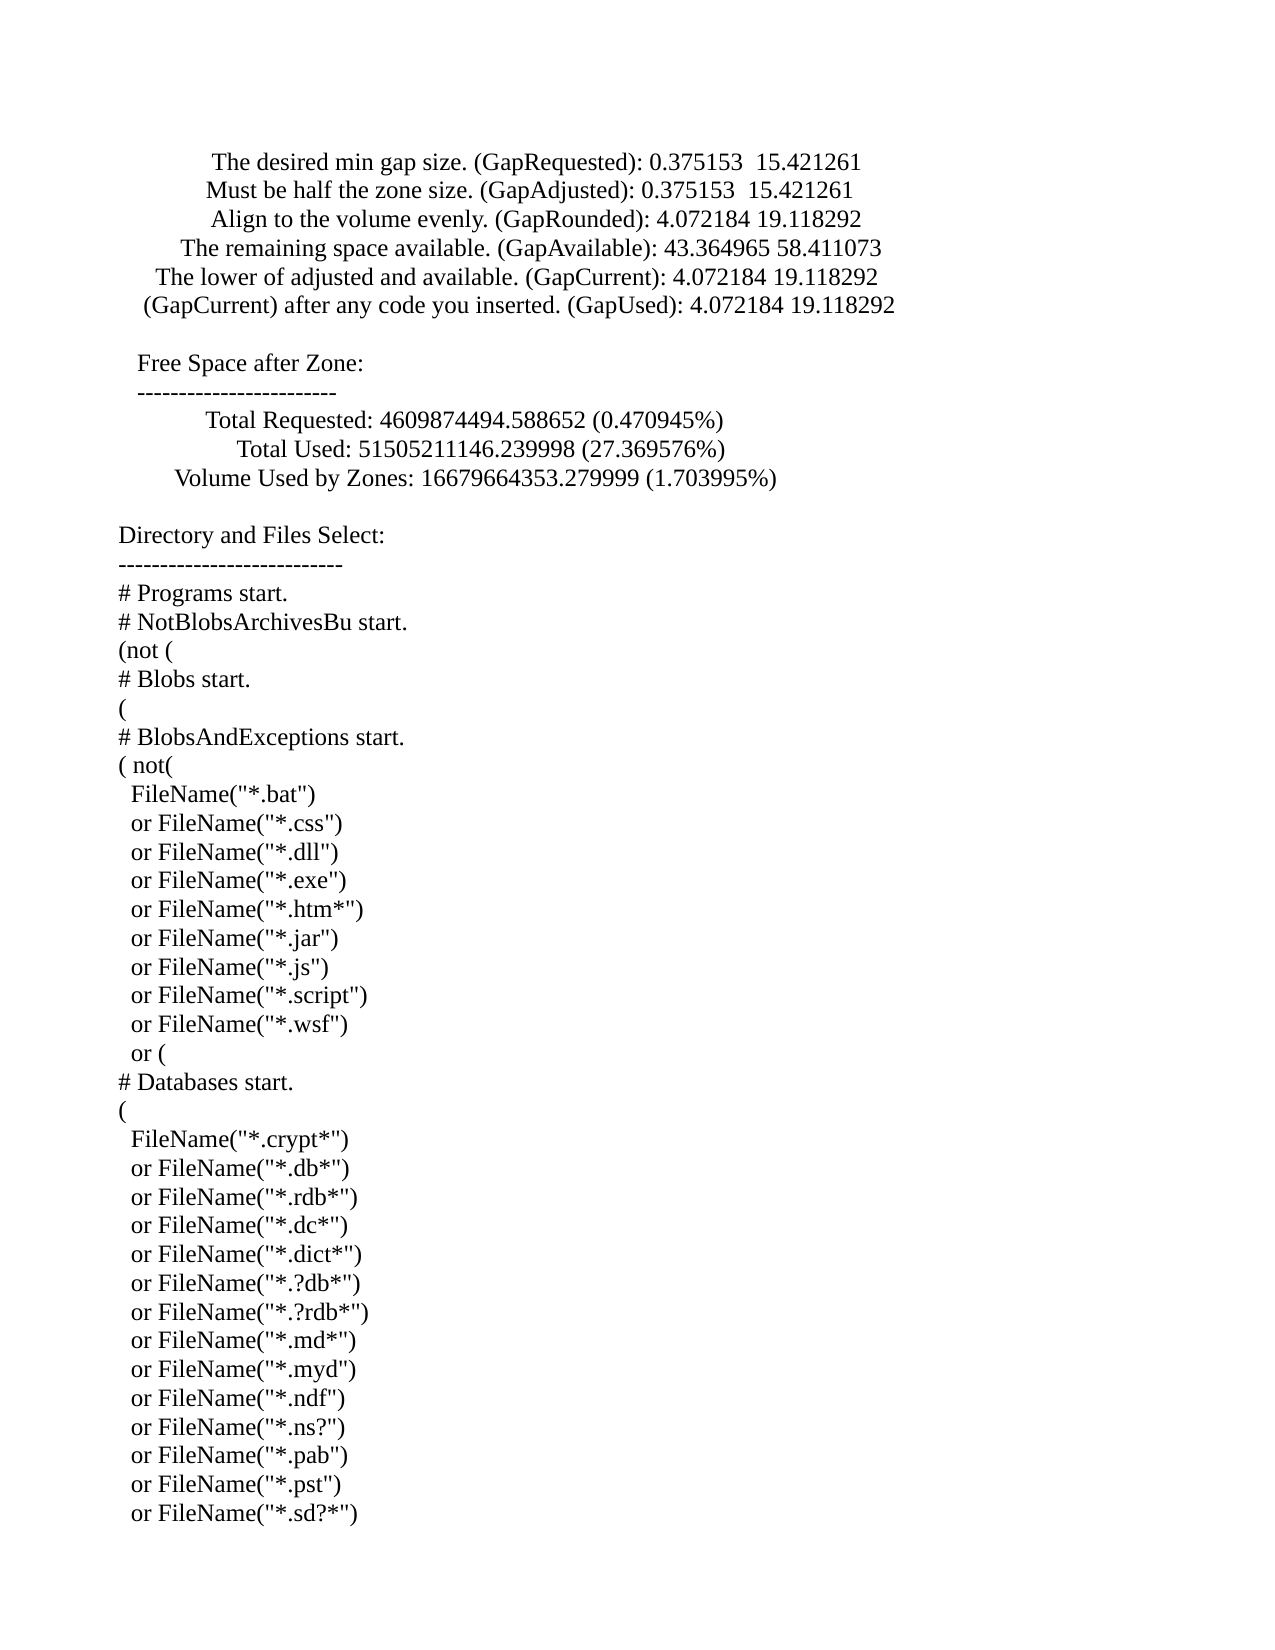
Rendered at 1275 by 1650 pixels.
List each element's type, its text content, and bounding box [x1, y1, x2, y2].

text (GapCurrent) after any code you inserted. (GapUsed): 4.072184 19.118292 [118, 291, 1157, 319]
text or FileName("*.ndf") [118, 1383, 1157, 1412]
text or FileName("*.dict*") [118, 1239, 1157, 1268]
text or FileName("*.ns?") [118, 1412, 1157, 1441]
text or FileName("*.md*") [118, 1326, 1157, 1354]
text or FileName("*.css") [118, 808, 1157, 837]
text Directory and Files Select: [118, 521, 1157, 549]
text or FileName("*.sd?*") [118, 1498, 1157, 1527]
text ( [118, 1096, 1157, 1124]
text Volume Used by Zones: 16679664353.279999 (1.703995%) [118, 463, 1157, 492]
text or FileName("*.htm*") [118, 894, 1157, 923]
text or FileName("*.dll") [118, 837, 1157, 866]
text or FileName("*.myd") [118, 1354, 1157, 1383]
text or FileName("*.rdb*") [118, 1182, 1157, 1211]
text The remaining space available. (GapAvailable): 43.364965 58.411073 [118, 233, 1157, 262]
text Total Requested: 4609874494.588652 (0.470945%) [118, 406, 1157, 434]
text Total Used: 51505211146.239998 (27.369576%) [118, 434, 1157, 463]
text or FileName("*.wsf") [118, 1009, 1157, 1038]
text or FileName("*.dc*") [118, 1211, 1157, 1239]
text or FileName("*.exe") [118, 866, 1157, 894]
text ------------------------ [118, 377, 1157, 406]
text # Databases start. [118, 1067, 1157, 1096]
text The desired min gap size. (GapRequested): 0.375153 15.421261 [118, 147, 1157, 176]
text # Programs start. [118, 578, 1157, 607]
text ( not( [118, 751, 1157, 779]
text Free Space after Zone: [118, 348, 1157, 377]
text or FileName("*.?db*") [118, 1268, 1157, 1297]
text Align to the volume evenly. (GapRounded): 4.072184 19.118292 [118, 204, 1157, 233]
text or FileName("*.pab") [118, 1441, 1157, 1469]
text # NotBlobsArchivesBu start. [118, 607, 1157, 636]
text (not ( [118, 636, 1157, 664]
text or ( [118, 1038, 1157, 1067]
text or FileName("*.?rdb*") [118, 1297, 1157, 1326]
text FileName("*.crypt*") [118, 1124, 1157, 1153]
text Must be half the zone size. (GapAdjusted): 0.375153 15.421261 [118, 176, 1157, 204]
text or FileName("*.js") [118, 952, 1157, 981]
text or FileName("*.jar") [118, 923, 1157, 952]
text or FileName("*.db*") [118, 1153, 1157, 1182]
text --------------------------- [118, 549, 1157, 578]
text or FileName("*.script") [118, 981, 1157, 1009]
text ( [118, 693, 1157, 722]
text # Blobs start. [118, 664, 1157, 693]
text or FileName("*.pst") [118, 1469, 1157, 1498]
text # BlobsAndExceptions start. [118, 722, 1157, 751]
text FileName("*.bat") [118, 779, 1157, 808]
text The lower of adjusted and available. (GapCurrent): 4.072184 19.118292 [118, 262, 1157, 291]
